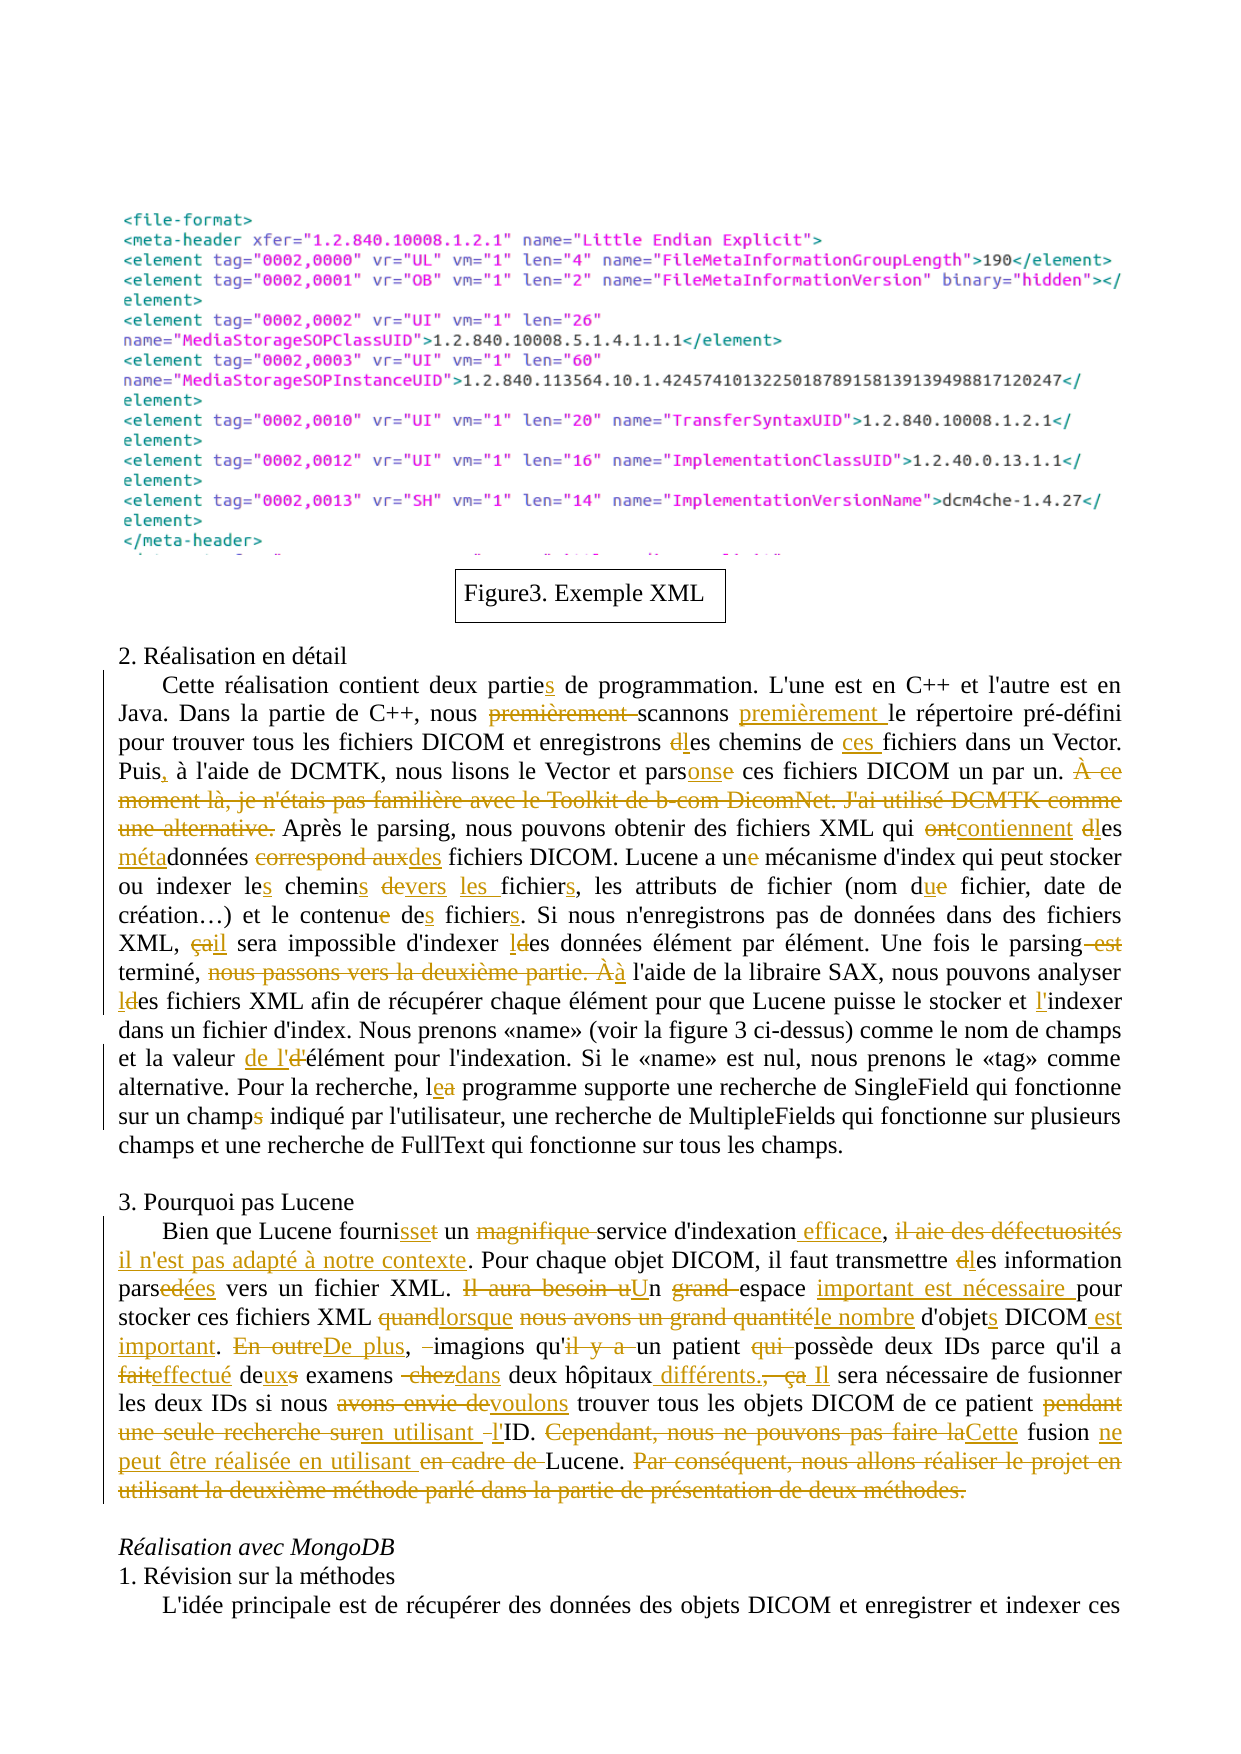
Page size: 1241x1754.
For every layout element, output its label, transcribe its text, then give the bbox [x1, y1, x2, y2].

text Cette réalisation contient deux parties de programmation. L'une est en C++ et l'autre est en Java. Dans la partie de C++, nous scannons premièrement le répertoire pré-défini pour trouver tous les fichiers DICOM et enregistrons les chemins de ces fichiers dans un Vector. Puis, à l'aide de DCMTK, nous lisons le Vector et parsons ces fichiers DICOM un par un. Après le parsing, nous pouvons obtenir des fichiers XML qui contiennent les métadonnées des fichiers DICOM. Lucene a un mécanisme d'index qui peut stocker ou indexer les chemins vers les fichiers, les attributs de fichier (nom du fichier, date de création…) et le contenu des fichiers. Si nous n'enregistrons pas de données dans des fichiers XML, il sera impossible d'indexer les données élément par élément. Une fois le parsing terminé, à l'aide de la libraire SAX, nous pouvons analyser les fichiers XML afin de récupérer chaque élément pour que Lucene puisse le stocker et l'indexer dans un fichier d'index. Nous prenons «name» (voir la figure 3 ci-dessus) comme le nom de champs et la valeur de l'élément pour l'indexation. Si le «name» est nul, nous prenons le «tag» comme alternative. Pour la recherche, le programme supporte une recherche de SingleField qui fonctionne sur un champ indiqué par l'utilisateur, une recherche de MultipleFields qui fonctionne sur plusieurs champs et une recherche de FullText qui fonctionne sur tous les champs. [118, 802, 1122, 1158]
text 2. Réalisation en détail [118, 641, 1122, 670]
text Cette réalisation contient deux parties de programmation. L'une est en C++ et l'autre est en Java. Dans la partie de C++, nous scannons premièrement le répertoire pré-défini pour trouver tous les fichiers DICOM et enregistrons les chemins de ces fichiers dans un Vector. Puis, à l'aide de DCMTK, nous lisons le Vector et parsons ces fichiers DICOM un par un. Après le parsing, nous pouvons obtenir des fichiers XML qui contiennent les métadonnées des fichiers DICOM. Lucene a un mécanisme d'index qui peut stocker ou indexer les chemins vers les fichiers, les attributs de fichier (nom du fichier, date de création…) et le contenu des fichiers. Si nous n'enregistrons pas de données dans des fichiers XML, il sera impossible d'indexer les données élément par élément. Une fois le parsing terminé, à l'aide de la libraire SAX, nous pouvons analyser les fichiers XML afin de récupérer chaque élément pour que Lucene puisse le stocker et l'indexer dans un fichier d'index. Nous prenons «name» (voir la figure 3 ci-dessus) comme le nom de champs et la valeur de l'élément pour l'indexation. Si le «name» est nul, nous prenons le «tag» comme alternative. Pour la recherche, le programme supporte une recherche de SingleField qui fonctionne sur un champ indiqué par l'utilisateur, une recherche de MultipleFields qui fonctionne sur plusieurs champs et une recherche de FullText qui fonctionne sur tous les champs. [118, 670, 1122, 800]
text 1. Révision sur la méthodes [118, 1561, 1122, 1590]
text 3. Pourquoi pas Lucene [118, 1187, 1122, 1216]
text Réalisation avec MongoDB [118, 1532, 1122, 1561]
text L'idée principale est de récupérer des données des objets DICOM et enregistrer et indexer ces [118, 1590, 1122, 1618]
text Bien que Lucene fournisse un service d'indexation efficace, il n'est pas adapté à notre contexte. Pour chaque objet DICOM, il faut transmettre les information parsées vers un fichier XML. Un espace important est nécessaire pour stocker ces fichiers XML lorsque le nombre d'objets DICOM est important. De plus, imagions qu'un patient possède deux IDs parce qu'il a effectué deux examens dans deux hôpitaux différents. Il sera nécessaire de fusionner les deux IDs si nous voulons trouver tous les objets DICOM de ce patient en utilisant l'ID. Cette fusion ne peut être réalisée en utilisant Lucene. [118, 1216, 1122, 1503]
picture [124, 211, 1129, 555]
text Figure3. Exemple XML [464, 578, 716, 606]
